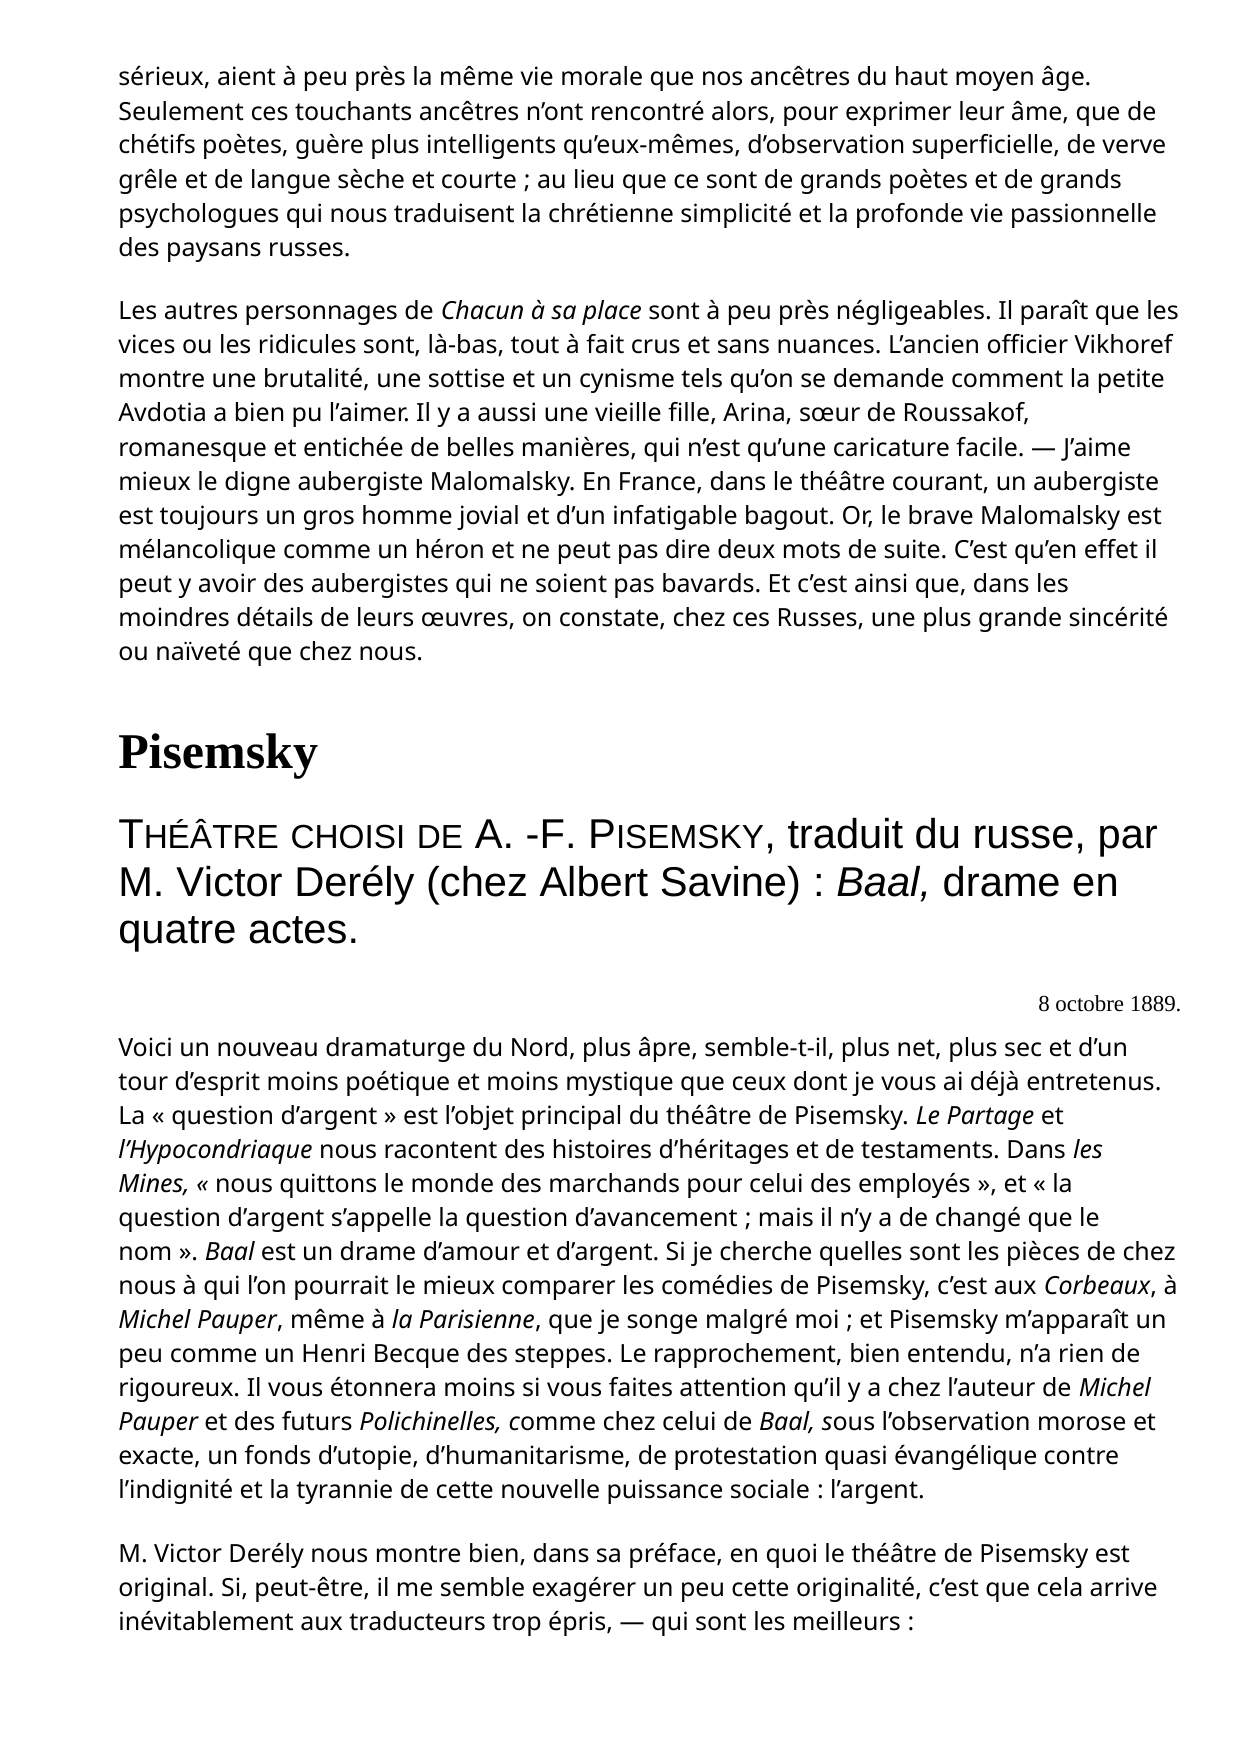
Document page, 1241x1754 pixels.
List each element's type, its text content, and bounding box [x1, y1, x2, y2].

text Les autres personnages de Chacun à sa place sont à peu près négligeables. Il paraît que les vices ou les ridicules sont, là-bas, tout à fait crus et sans nuances. L’ancien officier Vikhoref montre une brutalité, une sottise et un cynisme tels qu’on se demande comment la petite Avdotia a bien pu l’aimer. Il y a aussi une vieille fille, Arina, sœur de Roussakof, romanesque et entichée de belles manières, qui n’est qu’une caricature facile. — J’aime mieux le digne aubergiste Malomalsky. En France, dans le théâtre courant, un aubergiste est toujours un gros homme jovial et d’un infatigable bagout. Or, le brave Malomalsky est mélancolique comme un héron et ne peut pas dire deux mots de suite. C’est qu’en effet il peut y avoir des aubergistes qui ne soient pas bavards. Et c’est ainsi que, dans les moindres détails de leurs œuvres, on constate, chez ces Russes, une plus grande sincérité ou naïveté que chez nous. [118, 293, 1181, 668]
text 8 octobre 1889. [118, 990, 1181, 1017]
text Théâtre choisi de A. -F. Pisemsky, traduit du russe, par M. Victor Derély (chez Albert Savine) : Baal, drame en quatre actes. [118, 809, 1181, 953]
subtitle Pisemsky [118, 722, 1181, 779]
text Voici un nouveau dramaturge du Nord, plus âpre, semble-t-il, plus net, plus sec et d’un tour d’esprit moins poétique et moins mystique que ceux dont je vous ai déjà entretenus. La « question d’argent » est l’objet principal du théâtre de Pisemsky. Le Partage et l’Hypocondriaque nous racontent des histoires d’héritages et de testaments. Dans les Mines, « nous quittons le monde des marchands pour celui des employés », et « la question d’argent s’appelle la question d’avancement ; mais il n’y a de changé que le nom ». Baal est un drame d’amour et d’argent. Si je cherche quelles sont les pièces de chez nous à qui l’on pourrait le mieux comparer les comédies de Pisemsky, c’est aux Corbeaux, à Michel Pauper, même à la Parisienne, que je songe malgré moi ; et Pisemsky m’apparaît un peu comme un Henri Becque des steppes. Le rapprochement, bien entendu, n’a rien de rigoureux. Il vous étonnera moins si vous faites attention qu’il y a chez l’auteur de Michel Pauper et des futurs Polichinelles, comme chez celui de Baal, sous l’observation morose et exacte, un fonds d’utopie, d’humanitarisme, de protestation quasi évangélique contre l’indignité et la tyrannie de cette nouvelle puissance sociale : l’argent. [118, 1029, 1181, 1506]
text M. Victor Derély nous montre bien, dans sa préface, en quoi le théâtre de Pisemsky est original. Si, peut-être, il me semble exagérer un peu cette originalité, c’est que cela arrive inévitablement aux traducteurs trop épris, — qui sont les meilleurs : [118, 1536, 1181, 1638]
text sérieux, aient à peu près la même vie morale que nos ancêtres du haut moyen âge. Seulement ces touchants ancêtres n’ont rencontré alors, pour exprimer leur âme, que de chétifs poètes, guère plus intelligents qu’eux-mêmes, d’observation superficielle, de verve grêle et de langue sèche et courte ; au lieu que ce sont de grands poètes et de grands psychologues qui nous traduisent la chrétienne simplicité et la profonde vie passionnelle des paysans russes. [118, 59, 1181, 263]
